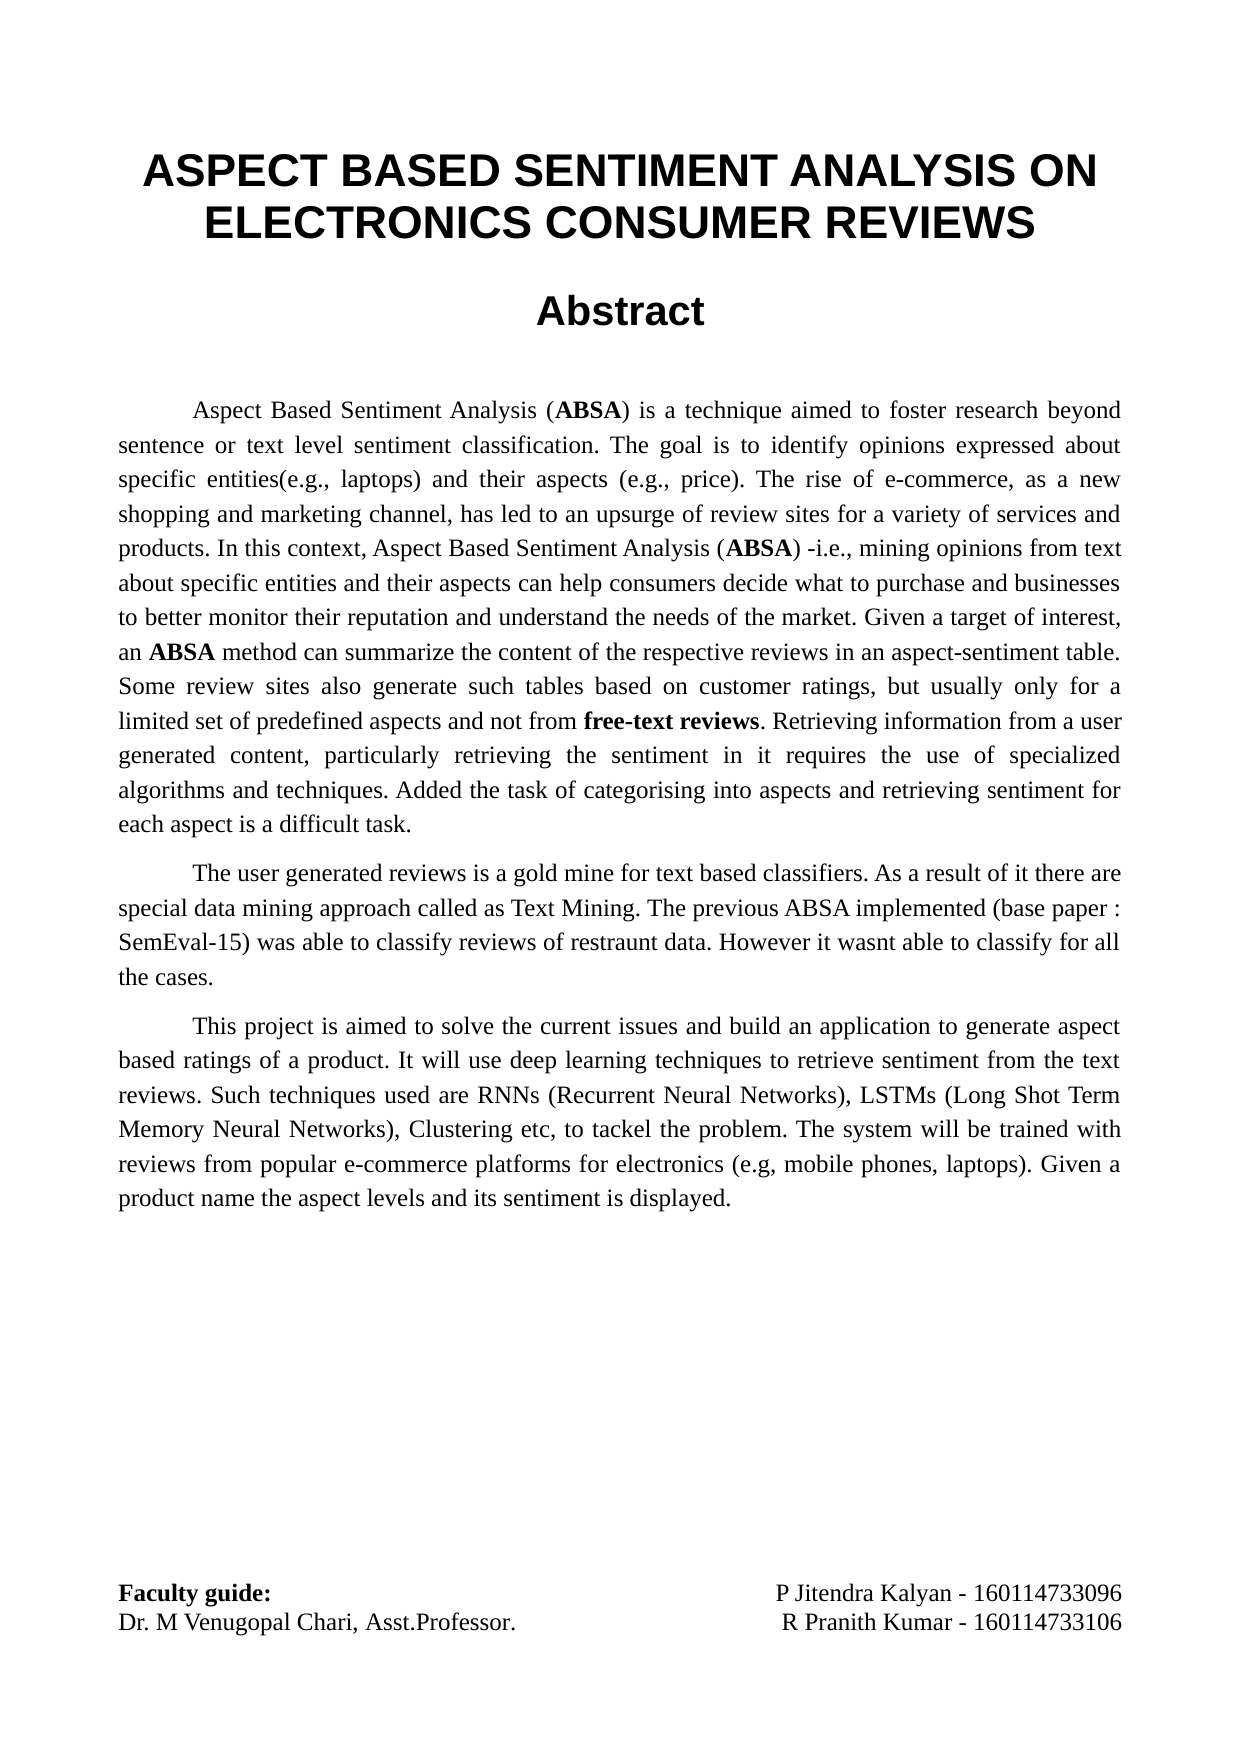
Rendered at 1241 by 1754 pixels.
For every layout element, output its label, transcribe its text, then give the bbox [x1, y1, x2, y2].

text This project is aimed to solve the current issues and build an application to generate aspect based ratings of a product. It will use deep learning techniques to retrieve sentiment from the text reviews. Such techniques used are RNNs (Recurrent Neural Networks), LSTMs (Long Shot Term Memory Neural Networks), Clustering etc, to tackel the problem. The system will be trained with reviews from popular e-commerce platforms for electronics (e.g, mobile phones, laptops). Given a product name the aspect levels and its sentiment is displayed. [118, 1011, 1122, 1212]
text Aspect Based Sentiment Analysis (ABSA) is a technique aimed to foster research beyond sentence or text level sentiment classification. The goal is to identify opinions expressed about specific entities(e.g., laptops) and their aspects (e.g., price). The rise of e-commerce, as a new shopping and marketing channel, has led to an upsurge of review sites for a variety of services and products. In this context, Aspect Based Sentiment Analysis (ABSA) -i.e., mining opinions from text about specific entities and their aspects can help consumers decide what to purchase and businesses to better monitor their reputation and understand the needs of the market. Given a target of interest, an ABSA method can summarize the content of the respective reviews in an aspect-sentiment table. Some review sites also generate such tables based on customer ratings, but usually only for a limited set of predefined aspects and not from free-text reviews. Retrieving information from a user generated content, particularly retrieving the sentiment in it requires the use of specialized algorithms and techniques. Added the task of categorising into aspects and retrieving sentiment for each aspect is a difficult task. [118, 396, 1122, 838]
subtitle Abstract [118, 286, 1122, 334]
text The user generated reviews is a gold mine for text based classifiers. As a result of it there are special data mining approach called as Text Mining. The previous ABSA implemented (base paper : SemEval-15) was able to classify reviews of restraunt data. However it wasnt able to classify for all the cases. [118, 858, 1122, 991]
title ASPECT BASED SENTIMENT ANALYSIS ON ELECTRONICS CONSUMER REVIEWS [118, 143, 1122, 248]
